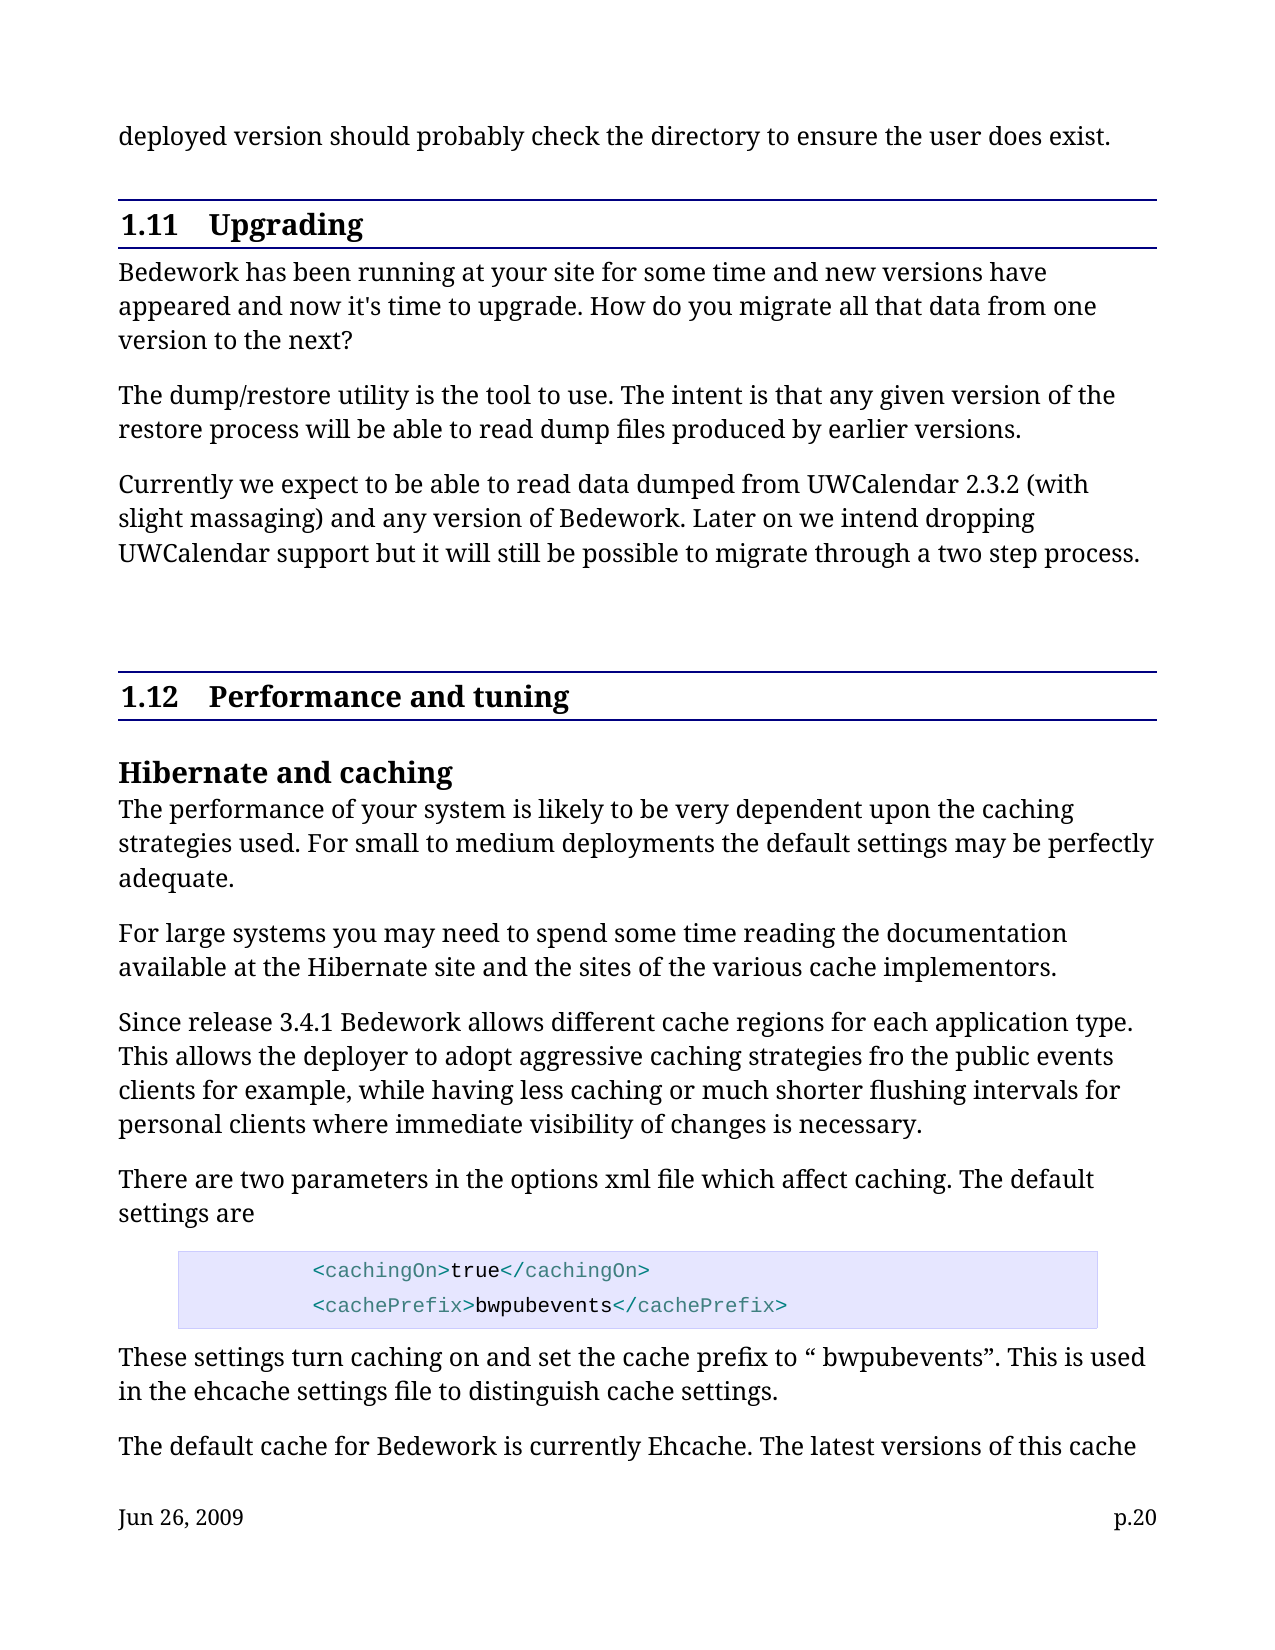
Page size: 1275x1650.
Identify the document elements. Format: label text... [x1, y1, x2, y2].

text <cachingOn>true</cachingOn> [179, 1252, 1097, 1284]
text <cachePrefix>bwpubevents</cachePrefix> [179, 1286, 1097, 1328]
text These settings turn caching on and set the cache prefix to “ bwpubevents”. This is used in the ehcache settings file to distinguish cache settings. [118, 1340, 1157, 1408]
text The default cache for Bedework is currently Ehcache. The latest versions of this cache [118, 1429, 1157, 1463]
text The dump/restore utility is the tool to use. The intent is that any given version of the restore process will be able to read dump files produced by earlier versions. [118, 378, 1157, 446]
text Since release 3.4.1 Bedework allows different cache regions for each application type. This allows the deployer to adopt aggressive caching strategies fro the public events clients for example, while having less caching or much shorter flushing intervals for personal clients where immediate visibility of changes is necessary. [118, 1004, 1157, 1141]
subtitle Performance and tuning [118, 673, 1157, 719]
subtitle Upgrading [118, 201, 1157, 247]
text There are two parameters in the options xml file which affect caching. The default settings are [118, 1162, 1157, 1230]
text For large systems you may need to spend some time reading the documentation available at the Hibernate site and the sites of the various cache implementors. [118, 915, 1157, 983]
text The performance of your system is likely to be very dependent upon the caching strategies used. For small to medium deployments the default settings may be perfectly adequate. [118, 792, 1157, 894]
subtitle Hibernate and caching [118, 752, 1157, 792]
text deployed version should probably check the directory to ensure the user does exist. [118, 118, 1157, 152]
text Bedework has been running at your site for some time and new versions have appeared and now it's time to upgrade. How do you migrate all that data from one version to the next? [118, 255, 1157, 357]
text Currently we expect to be able to read data dumped from UWCalendar 2.3.2 (with slight massaging) and any version of Bedework. Later on we intend dropping UWCalendar support but it will still be possible to migrate through a two step process. [118, 467, 1157, 569]
